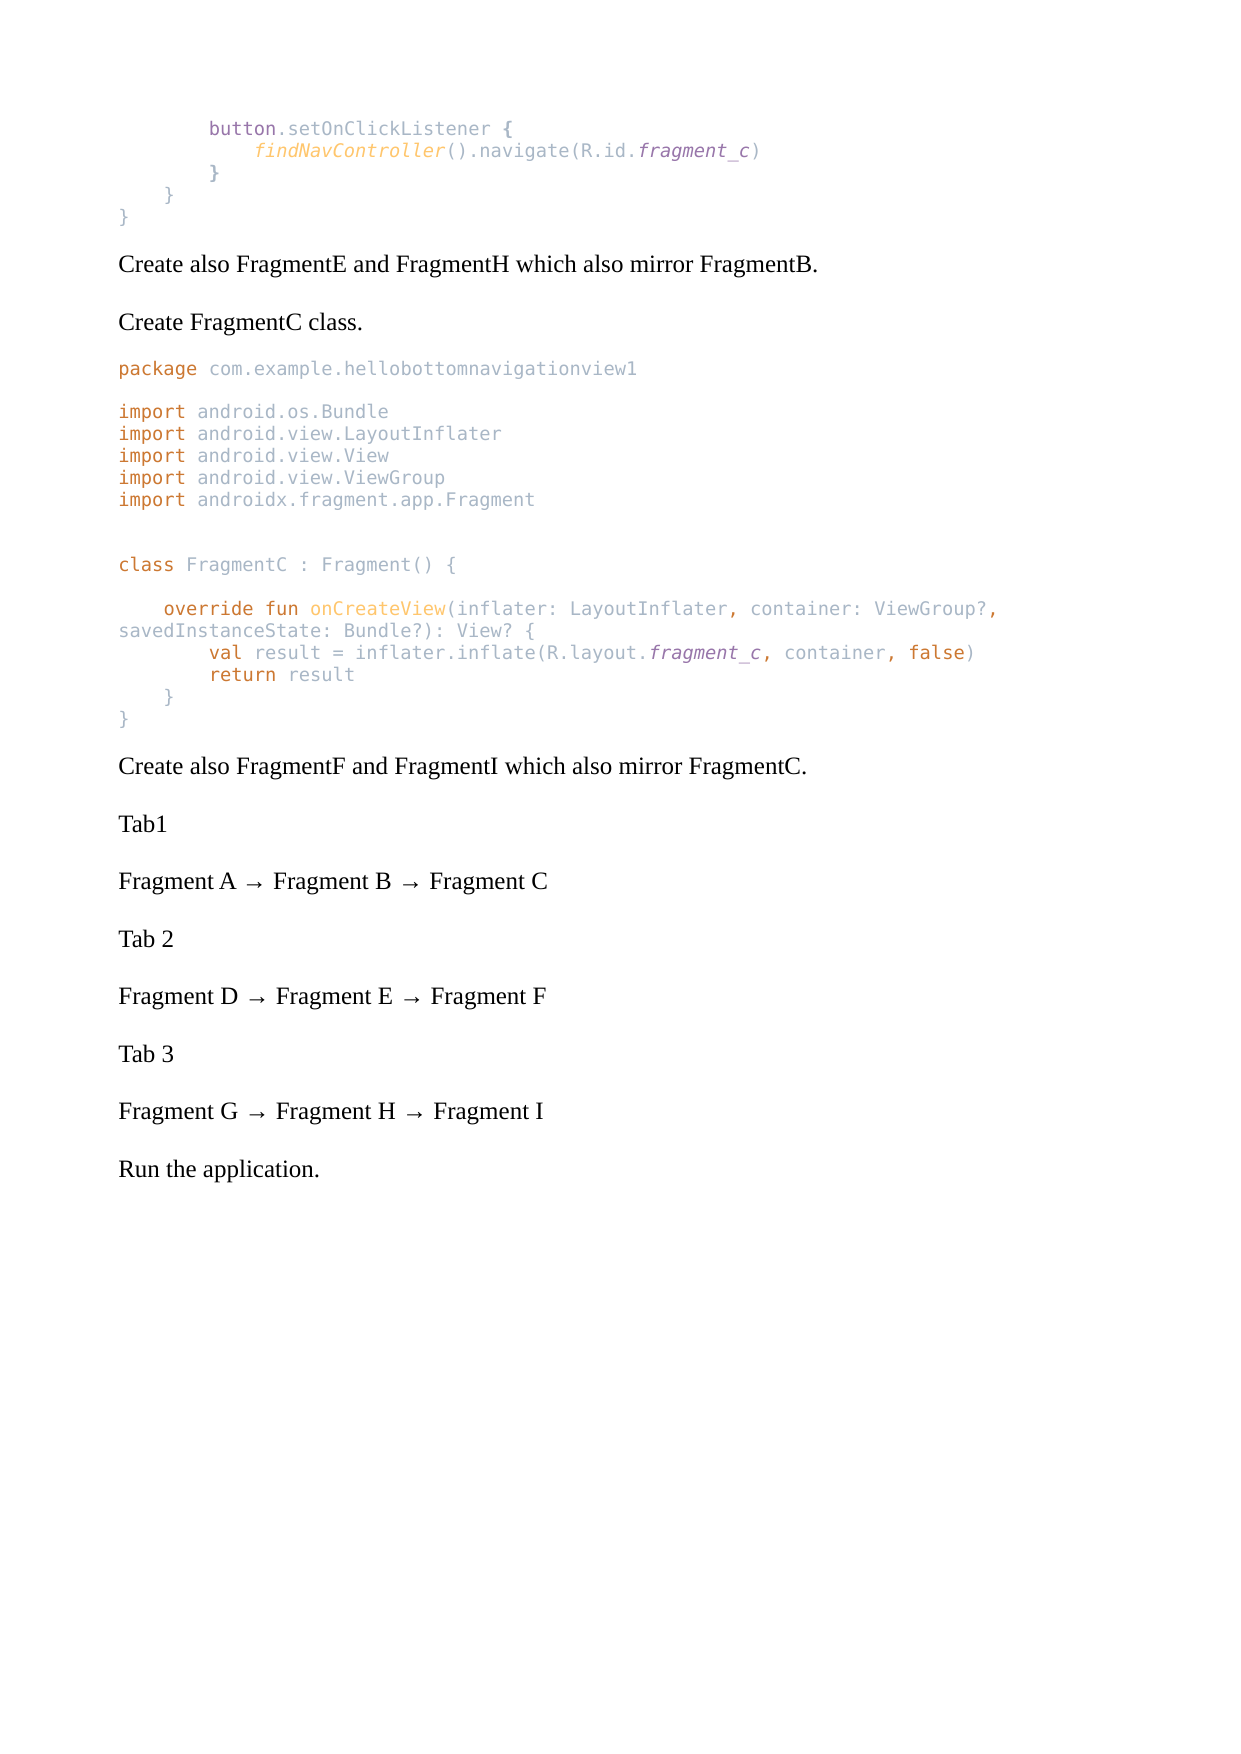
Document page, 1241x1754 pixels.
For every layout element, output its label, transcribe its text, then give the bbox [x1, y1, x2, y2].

text Create also FragmentE and FragmentH which also mirror FragmentB. [118, 249, 1122, 278]
text Fragment G → Fragment H → Fragment I [118, 1096, 1122, 1125]
text Fragment D → Fragment E → Fragment F [118, 981, 1122, 1010]
text Tab1 [118, 809, 1122, 837]
text Tab 2 [118, 924, 1122, 952]
text Create also FragmentF and FragmentI which also mirror FragmentC. [118, 751, 1122, 780]
text button.setOnClickListener { findNavController().navigate(R.id.fragment_c) } } } [118, 118, 1122, 227]
text Fragment A → Fragment B → Fragment C [118, 866, 1122, 895]
text Create FragmentC class. [118, 307, 1122, 336]
text Tab 3 [118, 1039, 1122, 1067]
text Run the application. [118, 1154, 1122, 1182]
text package com.example.hellobottomnavigationview1 import android.os.Bundle import android.view.LayoutInflater import android.view.View import android.view.ViewGroup import androidx.fragment.app.Fragment class FragmentC : Fragment() { override fun onCreateView(inflater: LayoutInflater, container: ViewGroup?, savedInstanceState: Bundle?): View? { val result = inflater.inflate(R.layout.fragment_c, container, false) return result } } [118, 357, 1122, 729]
